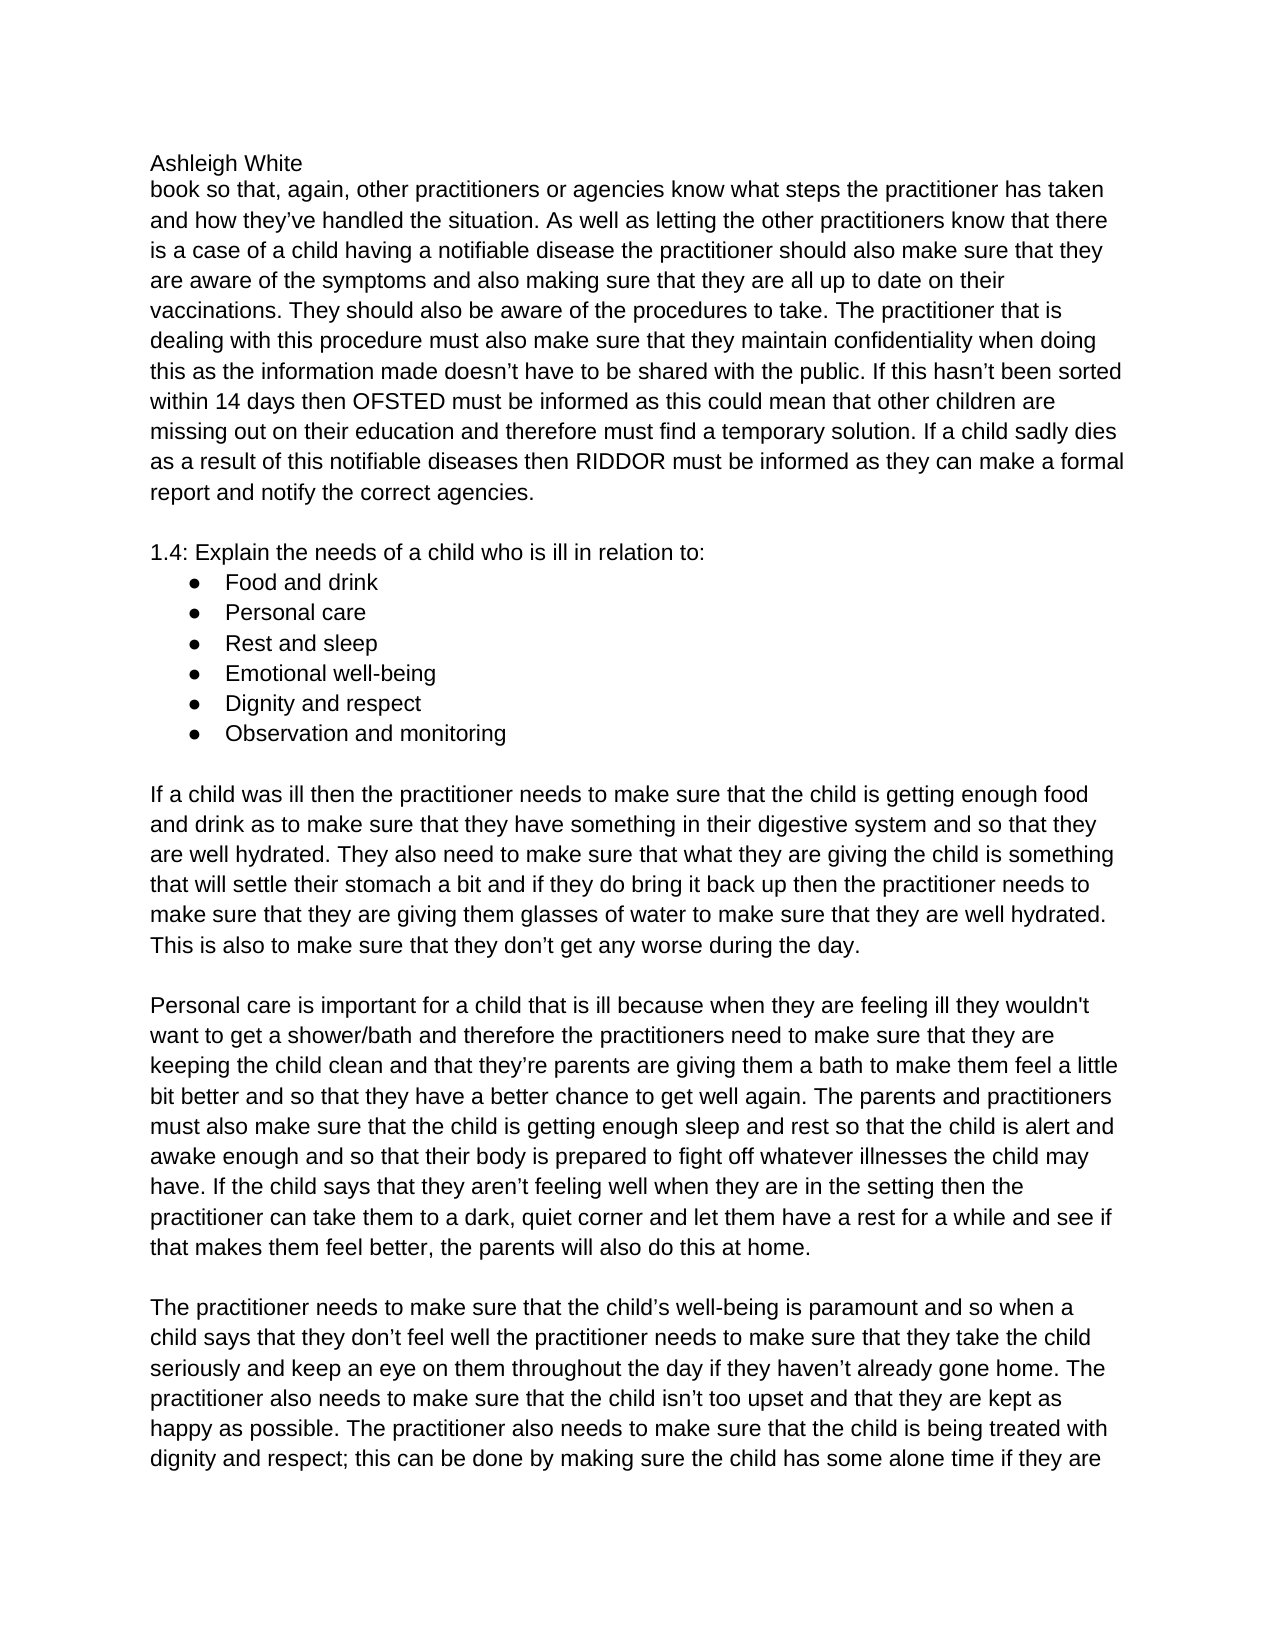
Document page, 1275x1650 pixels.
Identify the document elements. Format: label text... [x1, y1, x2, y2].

text 1.4: Explain the needs of a child who is ill in relation to: [150, 539, 1125, 565]
list Dignity and respect [187, 690, 1125, 716]
text book so that, again, other practitioners or agencies know what steps the practitioner has taken and how they’ve handled the situation. As well as letting the other practitioners know that there is a case of a child having a notifiable disease the practitioner should also make sure that they are aware of the symptoms and also making sure that they are all up to date on their vaccinations. They should also be aware of the procedures to take. The practitioner that is dealing with this procedure must also make sure that they maintain confidentiality when doing this as the information made doesn’t have to be shared with the public. If this hasn’t been sorted within 14 days then OFSTED must be informed as this could mean that other children are missing out on their education and therefore must find a temporary solution. If a child sadly dies as a result of this notifiable diseases then RIDDOR must be informed as they can make a formal report and notify the correct agencies. [150, 176, 1125, 505]
text If a child was ill then the practitioner needs to make sure that the child is getting enough food and drink as to make sure that they have something in their digestive system and so that they are well hydrated. They also need to make sure that what they are giving the child is something that will settle their stomach a bit and if they do bring it back up then the practitioner needs to make sure that they are giving them glasses of water to make sure that they are well hydrated. This is also to make sure that they don’t get any worse during the day. [150, 781, 1125, 958]
list Rest and sleep [187, 629, 1125, 656]
text The practitioner needs to make sure that the child’s well-being is paramount and so when a child says that they don’t feel well the practitioner needs to make sure that they take the child seriously and keep an eye on them throughout the day if they haven’t already gone home. The practitioner also needs to make sure that the child isn’t too upset and that they are kept as happy as possible. The practitioner also needs to make sure that the child is being treated with dignity and respect; this can be done by making sure the child has some alone time if they are [150, 1294, 1125, 1471]
text Personal care is important for a child that is ill because when they are feeling ill they wouldn't want to get a shower/bath and therefore the practitioners need to make sure that they are keeping the child clean and that they’re parents are giving them a bath to make them feel a little bit better and so that they have a better chance to get well again. The parents and practitioners must also make sure that the child is getting enough sleep and rest so that the child is alert and awake enough and so that their body is prepared to fight off whatever illnesses the child may have. If the child says that they aren’t feeling well when they are in the setting then the practitioner can take them to a dark, quiet corner and let them have a rest for a while and see if that makes them feel better, the parents will also do this at home. [150, 992, 1125, 1260]
list Food and drink [187, 569, 1125, 595]
list Observation and monitoring [187, 720, 1125, 746]
list Emotional well-being [187, 660, 1125, 686]
list Personal care [187, 599, 1125, 626]
